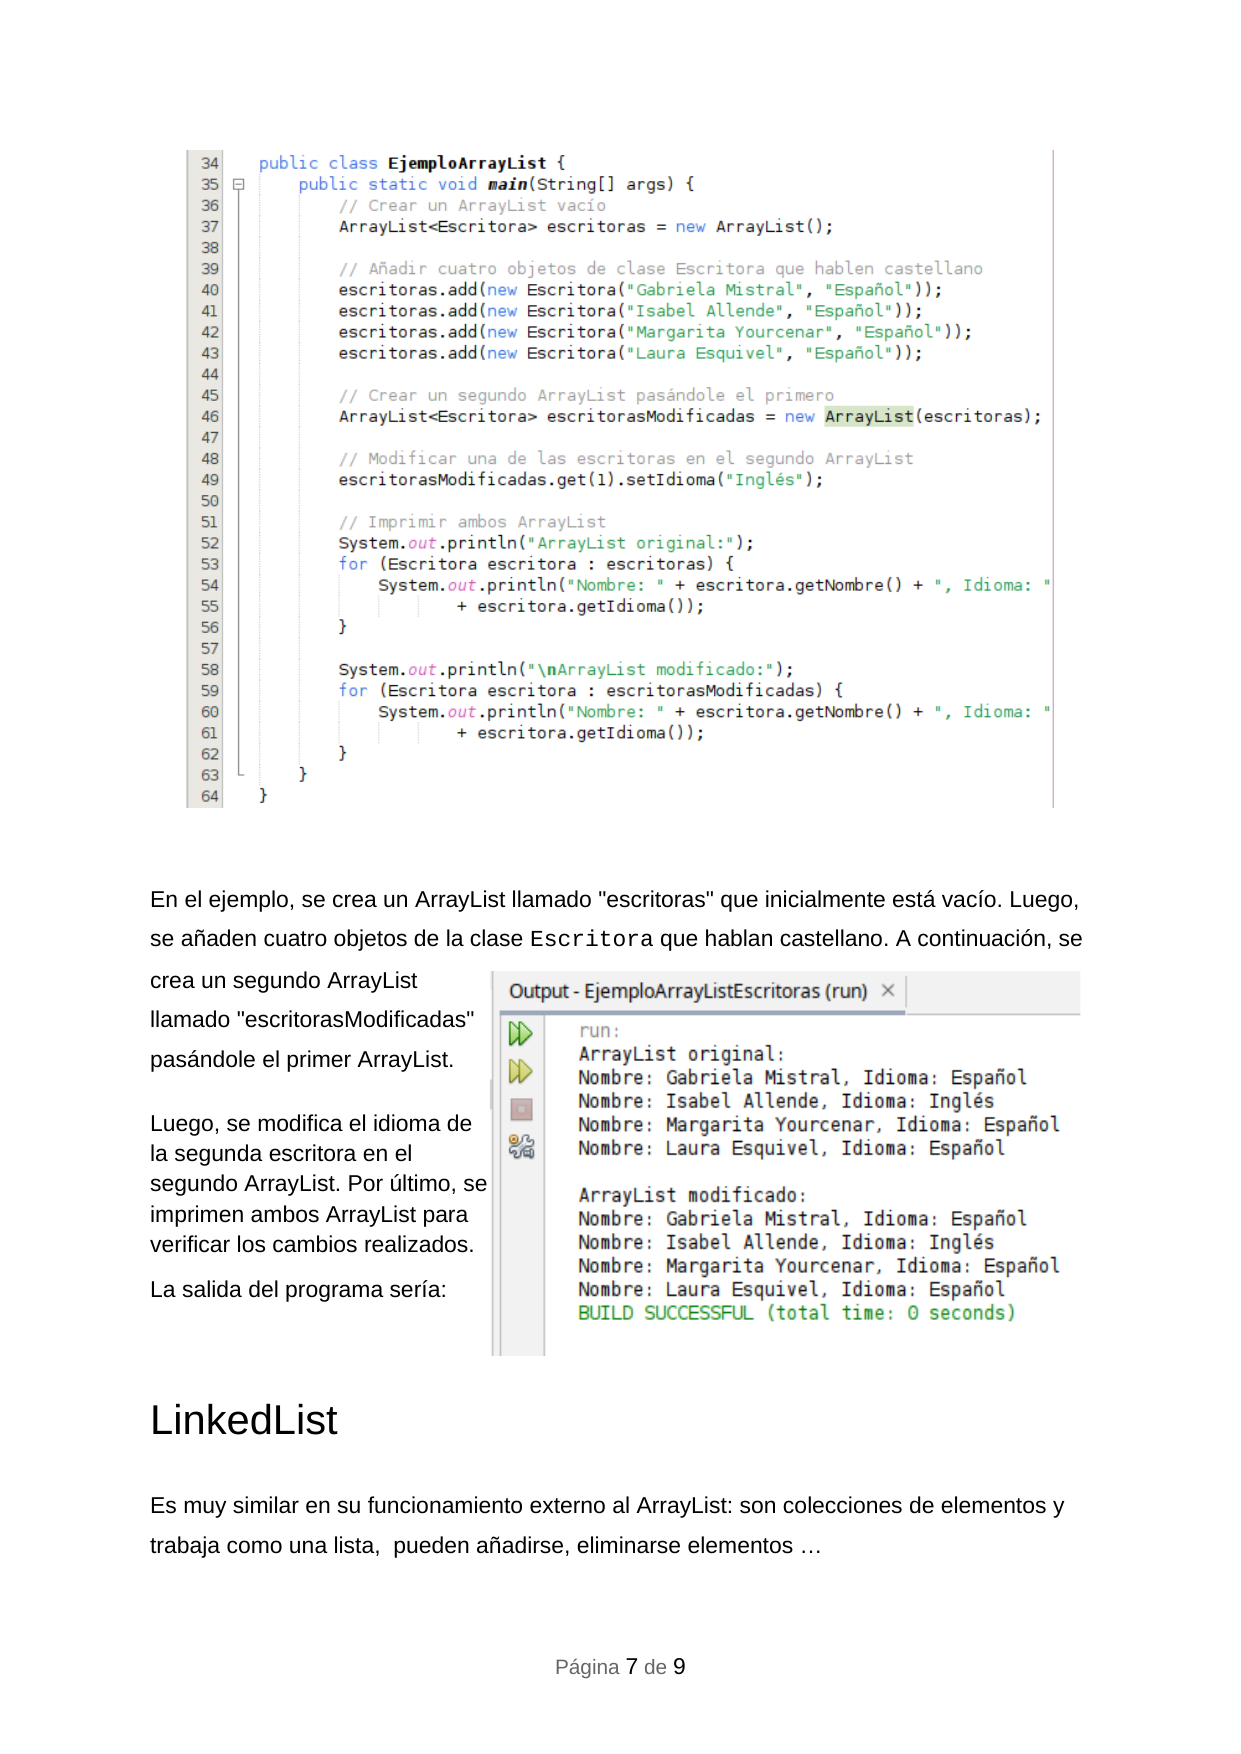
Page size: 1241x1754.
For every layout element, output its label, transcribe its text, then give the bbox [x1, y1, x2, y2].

subtitle LinkedList [150, 1395, 1090, 1443]
picture [186, 150, 1054, 808]
text Luego, se modifica el idioma de la segunda escritora en el segundo ArrayList. Por último, se imprimen ambos ArrayList para verificar los cambios realizados. [150, 1110, 489, 1257]
text En el ejemplo, se crea un ArrayList llamado "escritoras" que inicialmente está vacío. Luego, se añaden cuatro objetos de la clase Escritora que hablan castellano. A continuación, se crea un segundo ArrayList llamado "escritorasModificadas" pasándole el primer ArrayList. [150, 886, 1090, 1072]
text La salida del programa sería: [150, 1276, 489, 1302]
text Es muy similar en su funcionamiento externo al ArrayList: son colecciones de elementos y trabaja como una lista, pueden añadirse, eliminarse elementos … [150, 1492, 1090, 1558]
picture [489, 971, 1081, 1356]
